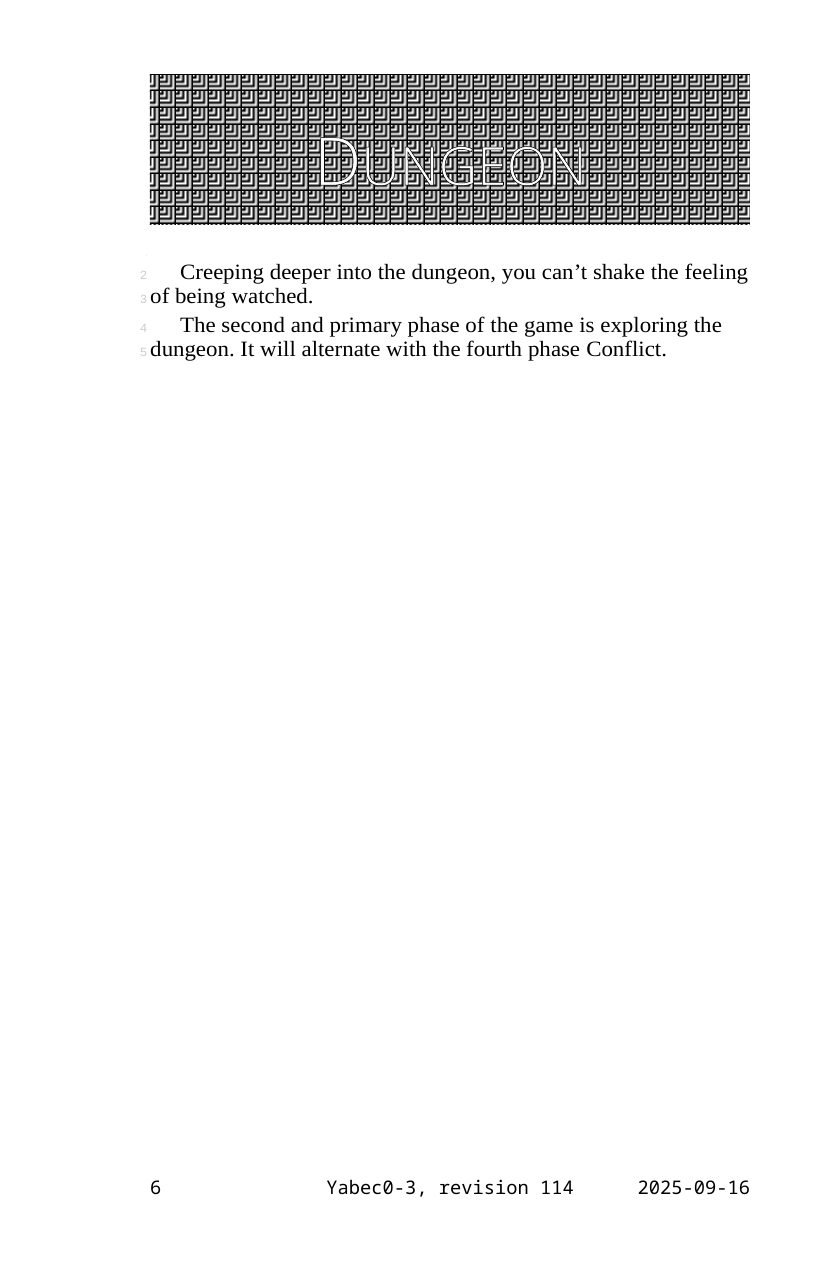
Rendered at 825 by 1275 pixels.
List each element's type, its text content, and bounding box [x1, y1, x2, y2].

text The second and primary phase of the game is exploring the dungeon. It will alternate with the fourth phase Conflict. [150, 314, 750, 361]
text Creeping deeper into the dungeon, you can’t shake the feeling of being watched. [150, 260, 750, 308]
picture [149, 74, 750, 225]
